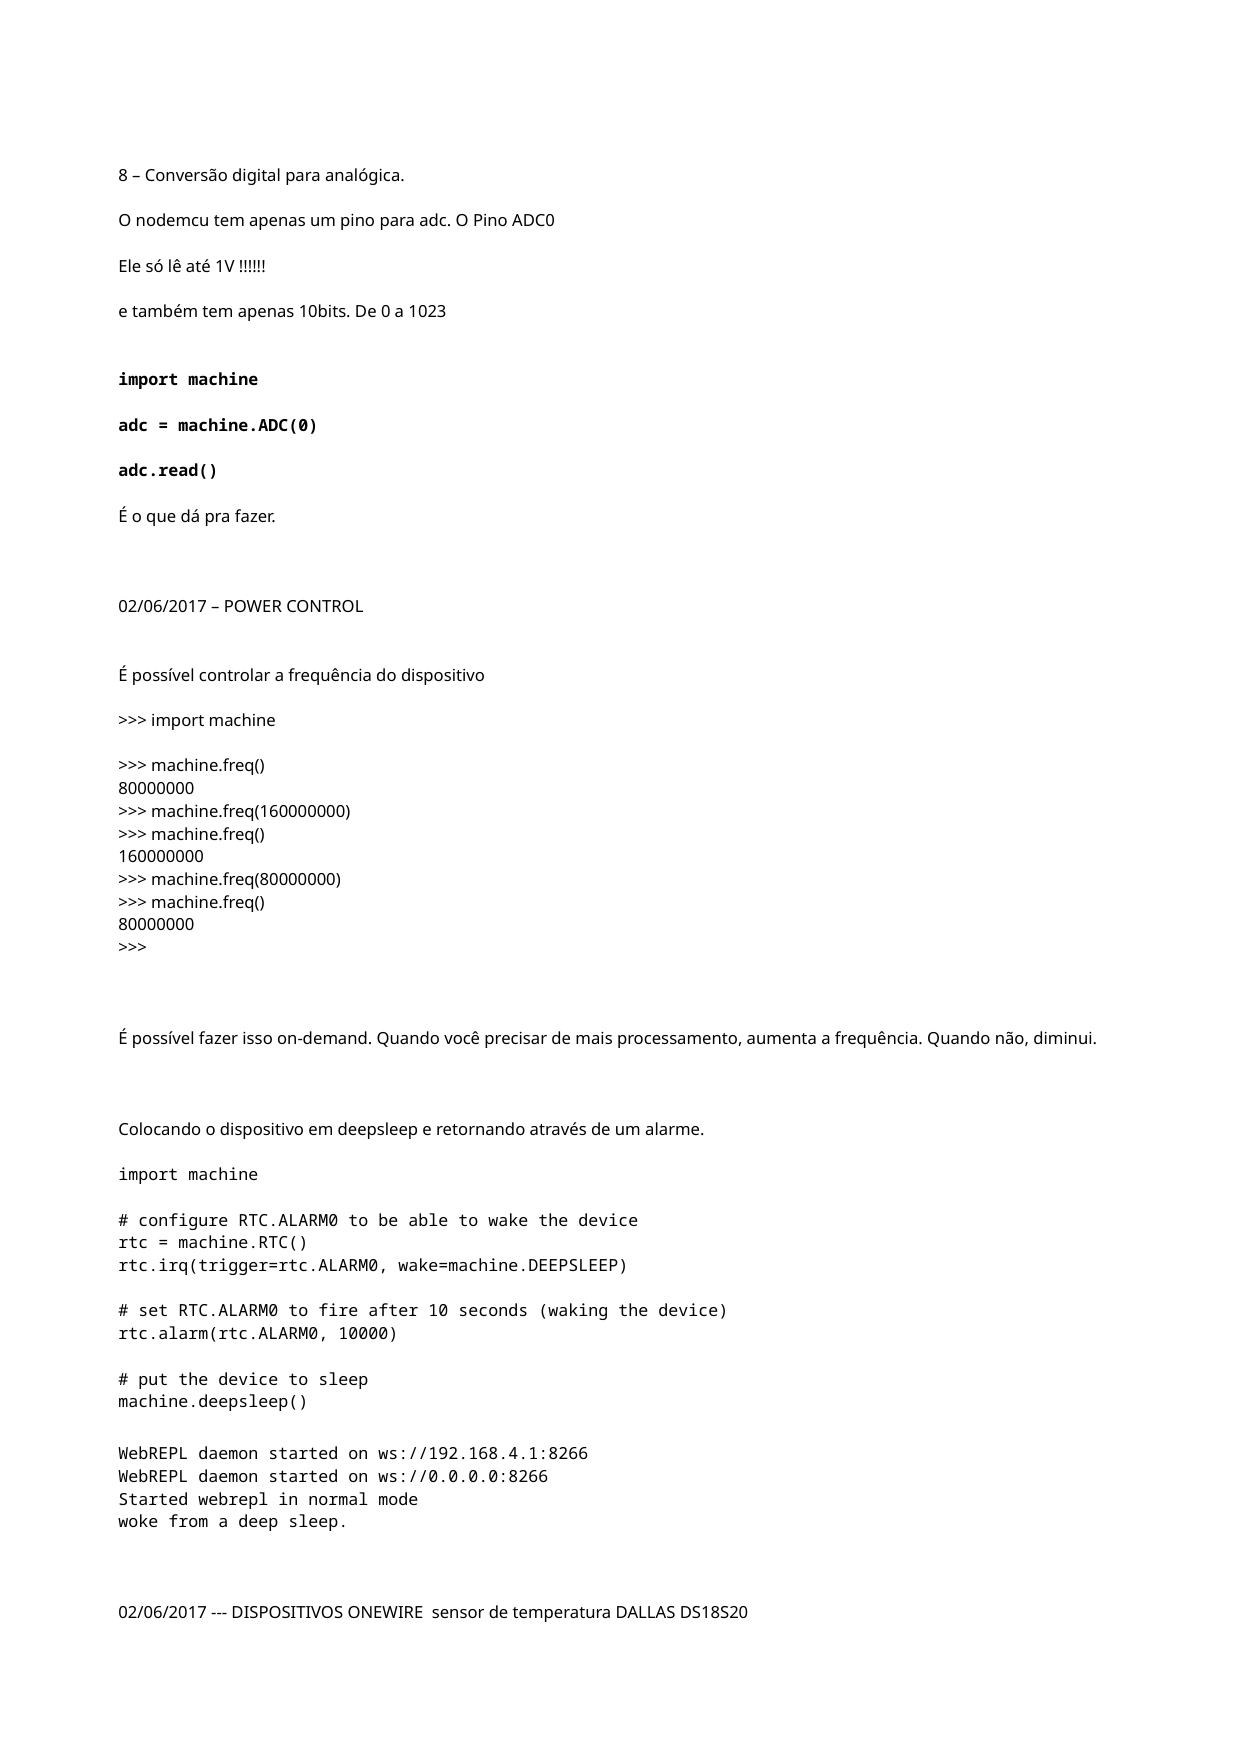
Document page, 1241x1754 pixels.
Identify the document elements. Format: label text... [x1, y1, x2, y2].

text 80000000 [118, 777, 1122, 799]
text É possível controlar a frequência do dispositivo [118, 663, 1122, 686]
text >>> machine.freq() [118, 754, 1122, 777]
text É o que dá pra fazer. [118, 504, 1122, 527]
text >>> machine.freq(160000000) [118, 799, 1122, 822]
text >>> machine.freq(80000000) [118, 867, 1122, 890]
text 80000000 [118, 913, 1122, 936]
text >>> machine.freq() [118, 822, 1122, 845]
text import machine [118, 368, 1122, 391]
text # put the device to sleep [118, 1367, 1122, 1390]
text # set RTC.ALARM0 to fire after 10 seconds (waking the device) [118, 1299, 1122, 1322]
text 8 – Conversão digital para analógica. [118, 163, 1122, 186]
text rtc = machine.RTC() [118, 1231, 1122, 1253]
text rtc.alarm(rtc.ALARM0, 10000) [118, 1322, 1122, 1344]
text adc.read() [118, 459, 1122, 481]
text Started webrepl in normal mode [118, 1487, 1122, 1510]
text import machine [118, 1163, 1122, 1185]
text 160000000 [118, 845, 1122, 867]
text e também tem apenas 10bits. De 0 a 1023 [118, 300, 1122, 322]
text É possível fazer isso on-demand. Quando você precisar de mais processamento, aumenta a frequência. Quando não, diminui. [118, 1026, 1122, 1049]
text adc = machine.ADC(0) [118, 413, 1122, 436]
text 02/06/2017 --- DISPOSITIVOS ONEWIRE sensor de temperatura DALLAS DS18S20 [118, 1601, 1122, 1624]
text machine.deepsleep() [118, 1390, 1122, 1412]
text WebREPL daemon started on ws://0.0.0.0:8266 [118, 1465, 1122, 1487]
text >>> [118, 936, 1122, 958]
text 02/06/2017 – POWER CONTROL [118, 595, 1122, 618]
text WebREPL daemon started on ws://192.168.4.1:8266 [118, 1442, 1122, 1465]
text Colocando o dispositivo em deepsleep e retornando através de um alarme. [118, 1117, 1122, 1140]
text # configure RTC.ALARM0 to be able to wake the device [118, 1208, 1122, 1231]
text woke from a deep sleep. [118, 1510, 1122, 1533]
text O nodemcu tem apenas um pino para adc. O Pino ADC0 [118, 209, 1122, 232]
text rtc.irq(trigger=rtc.ALARM0, wake=machine.DEEPSLEEP) [118, 1253, 1122, 1276]
text Ele só lê até 1V !!!!!! [118, 254, 1122, 277]
text >>> import machine [118, 708, 1122, 731]
text >>> machine.freq() [118, 890, 1122, 913]
